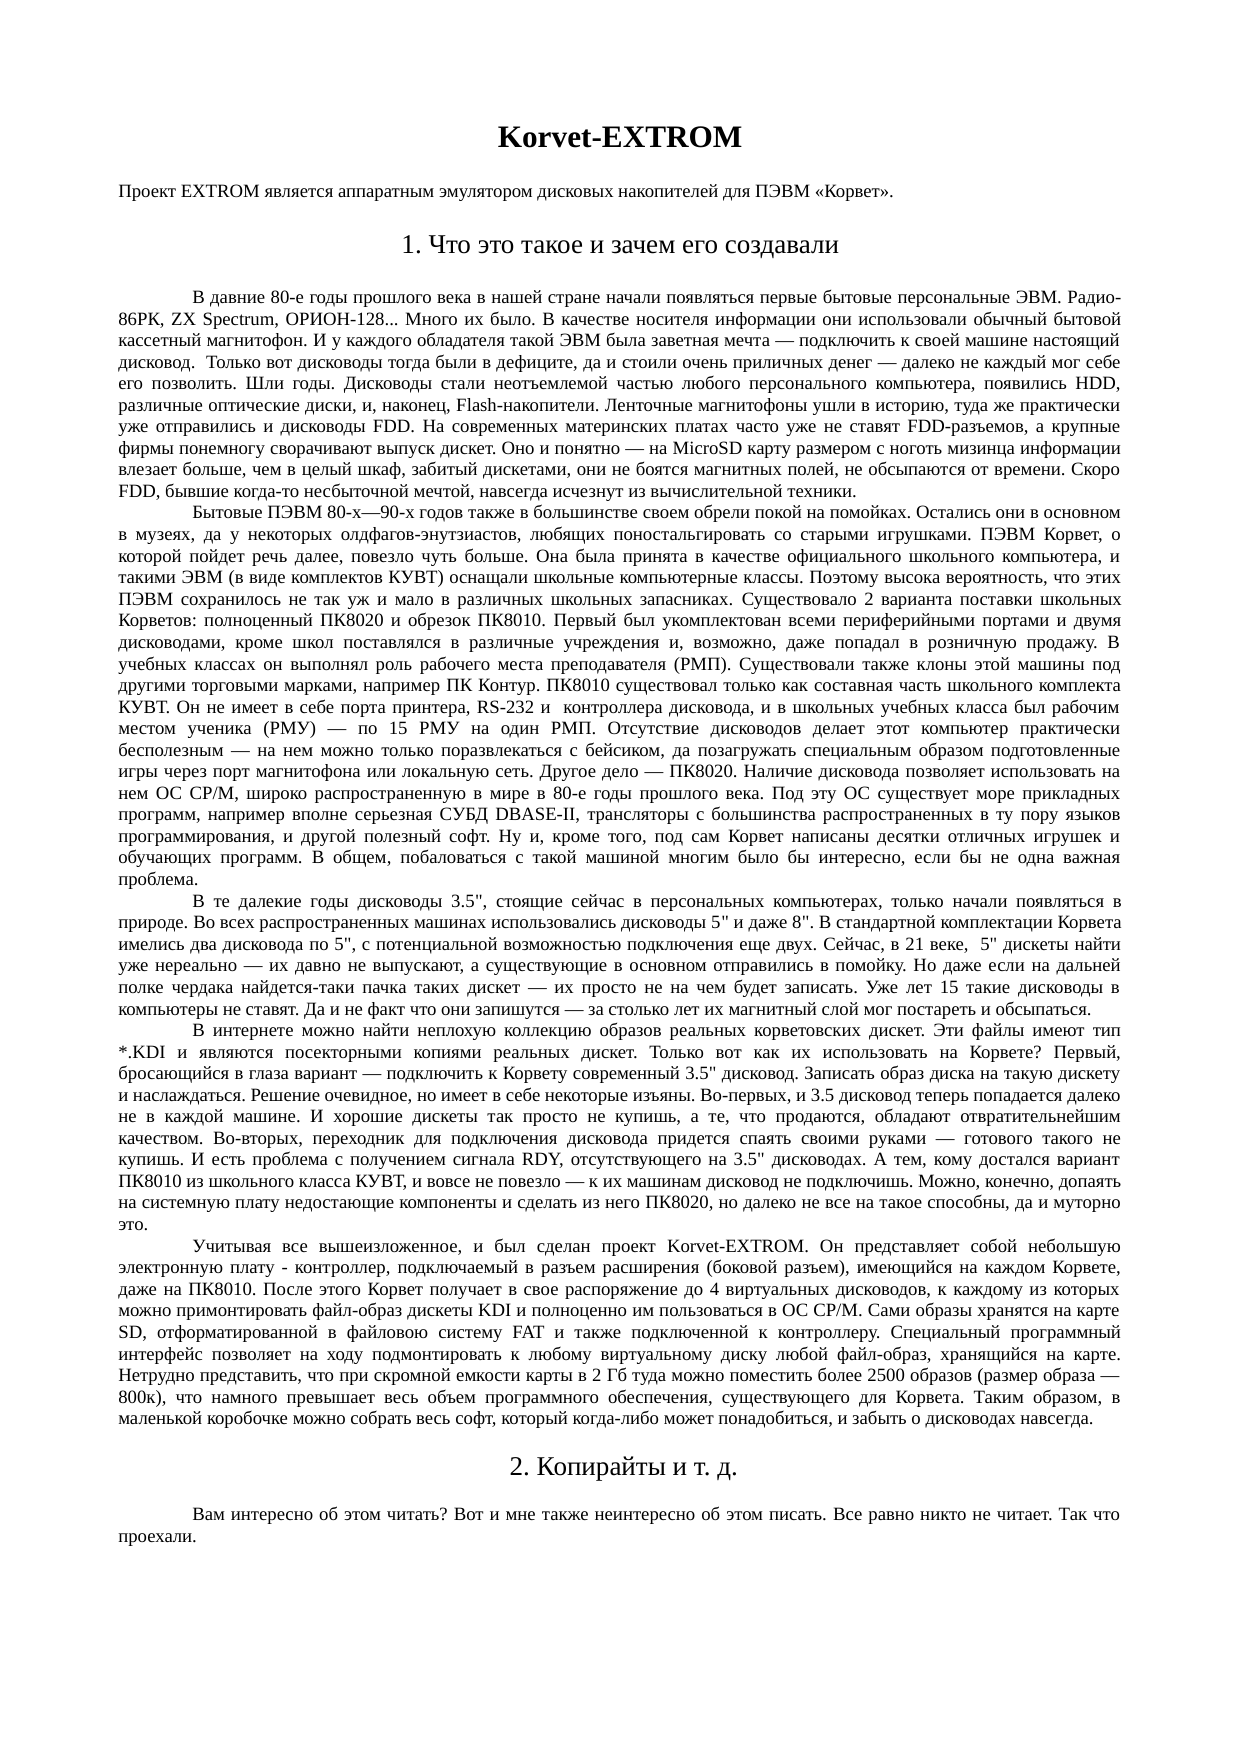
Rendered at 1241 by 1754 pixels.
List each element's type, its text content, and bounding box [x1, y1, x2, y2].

text Бытовые ПЭВМ 80-х—90-х годов также в большинстве своем обрели покой на помойках. Остались они в основном в музеях, да у некоторых олдфагов-энутзиастов, любящих поностальгировать со старыми игрушками. ПЭВМ Корвет, о которой пойдет речь далее, повезло чуть больше. Она была принята в качестве официального школьного компьютера, и такими ЭВМ (в виде комплектов КУВТ) оснащали школьные компьютерные классы. Поэтому высока вероятность, что этих ПЭВМ сохранилось не так уж и мало в различных школьных запасниках. Существовало 2 варианта поставки школьных Корветов: полноценный ПК8020 и обрезок ПК8010. Первый был укомплектован всеми периферийными портами и двумя дисководами, кроме школ поставлялся в различные учреждения и, возможно, даже попадал в розничную продажу. В учебных классах он выполнял роль рабочего места преподавателя (РМП). Существовали также клоны этой машины под другими торговыми марками, например ПК Контур. ПК8010 существовал только как составная часть школьного комплекта КУВТ. Он не имеет в себе порта принтера, RS-232 и контроллера дисковода, и в школьных учебных класса был рабочим местом ученика (РМУ) — по 15 РМУ на один РМП. Отсутствие дисководов делает этот компьютер практически бесполезным — на нем можно только поразвлекаться с бейсиком, да позагружать специальным образом подготовленные игры через порт магнитофона или локальную сеть. Другое дело — ПК8020. Наличие дисковода позволяет использовать на нем ОС CP/M, широко распространенную в мире в 80-е годы прошлого века. Под эту ОС существует море прикладных программ, например вполне серьезная СУБД DBASE-II, трансляторы с большинства распространенных в ту пору языков программирования, и другой полезный софт. Ну и, кроме того, под сам Корвет написаны десятки отличных игрушек и обучающих программ. В общем, побаловаться с такой машиной многим было бы интересно, если бы не одна важная проблема. [118, 501, 1122, 889]
text В давние 80-е годы прошлого века в нашей стране начали появляться первые бытовые персональные ЭВМ. Радио-86РК, ZX Spectrum, ОРИОН-128... Много их было. В качестве носителя информации они использовали обычный бытовой кассетный магнитофон. И у каждого обладателя такой ЭВМ была заветная мечта — подключить к своей машине настоящий дисковод. Только вот дисководы тогда были в дефиците, да и стоили очень приличных денег — далеко не каждый мог себе его позволить. Шли годы. Дисководы стали неотъемлемой частью любого персонального компьютера, появились HDD, различные оптические диски, и, наконец, Flash-накопители. Ленточные магнитофоны ушли в историю, туда же практически уже отправились и дисководы FDD. На современных материнских платах часто уже не ставят FDD-разъемов, а крупные фирмы понемногу сворачивают выпуск дискет. Оно и понятно — на MicroSD карту размером с ноготь мизинца информации влезает больше, чем в целый шкаф, забитый дискетами, они не боятся магнитных полей, не обсыпаются от времени. Скоро FDD, бывшие когда-то несбыточной мечтой, навсегда исчезнут из вычислительной техники. [118, 286, 1122, 501]
text Учитывая все вышеизложенное, и был сделан проект Korvet-EXTROM. Он представляет собой небольшую электронную плату - контроллер, подключаемый в разъем расширения (боковой разъем), имеющийся на каждом Корвете, даже на ПК8010. После этого Корвет получает в свое распоряжение до 4 виртуальных дисководов, к каждому из которых можно примонтировать файл-образ дискеты KDI и полноценно им пользоваться в ОС CP/M. Сами образы хранятся на карте SD, отформатированной в файловою систему FAT и также подключенной к контроллеру. Специальный программный интерфейс позволяет на ходу подмонтировать к любому виртуальному диску любой файл-образ, хранящийся на карте. Нетрудно представить, что при скромной емкости карты в 2 Гб туда можно поместить более 2500 образов (размер образа — 800к), что намного превышает весь объем программного обеспечения, существующего для Корвета. Таким образом, в маленькой коробочке можно собрать весь софт, который когда-либо может понадобиться, и забыть о дисководах навсегда. [118, 1234, 1122, 1429]
text В те далекие годы дисководы 3.5", стоящие сейчас в персональных компьютерах, только начали появляться в природе. Во всех распространенных машинах использовались дисководы 5" и даже 8". В стандартной комплектации Корвета имелись два дисковода по 5", с потенциальной возможностью подключения еще двух. Сейчас, в 21 веке, 5" дискеты найти уже нереально — их давно не выпускают, а существующие в основном отправились в помойку. Но даже если на дальней полке чердака найдется-таки пачка таких дискет — их просто не на чем будет записать. Уже лет 15 такие дисководы в компьютеры не ставят. Да и не факт что они запишутся — за столько лет их магнитный слой мог постареть и обсыпаться. [118, 889, 1122, 1019]
text В интернете можно найти неплохую коллекцию образов реальных корветовских дискет. Эти файлы имеют тип *.KDI и являются посекторными копиями реальных дискет. Только вот как их использовать на Корвете? Первый, бросающийся в глаза вариант — подключить к Корвету современный 3.5" дисковод. Записать образ диска на такую дискету и наслаждаться. Решение очевидное, но имеет в себе некоторые изъяны. Во-первых, и 3.5 дисковод теперь попадается далеко не в каждой машине. И хорошие дискеты так просто не купишь, а те, что продаются, обладают отвратительнейшим качеством. Во-вторых, переходник для подключения дисковода придется спаять своими руками — готового такого не купишь. И есть проблема с получением сигнала RDY, отсутствующего на 3.5" дисководах. А тем, кому достался вариант ПК8010 из школьного класса КУВТ, и вовсе не повезло — к их машинам дисковод не подключишь. Можно, конечно, допаять на системную плату недостающие компоненты и сделать из него ПК8020, но далеко не все на такое способны, да и муторно это. [118, 1019, 1122, 1234]
text 2. Копирайты и т. д. [118, 1450, 1122, 1481]
text Вам интересно об этом читать? Вот и мне также неинтересно об этом писать. Все равно никто не читает. Так что проехали. [118, 1503, 1122, 1546]
text Korvet-EXTROM [118, 118, 1122, 154]
text Проект EXTROM является аппаратным эмулятором дисковых накопителей для ПЭВМ «Корвет». [118, 180, 1122, 202]
text 1. Что это такое и зачем его создавали [118, 228, 1122, 259]
